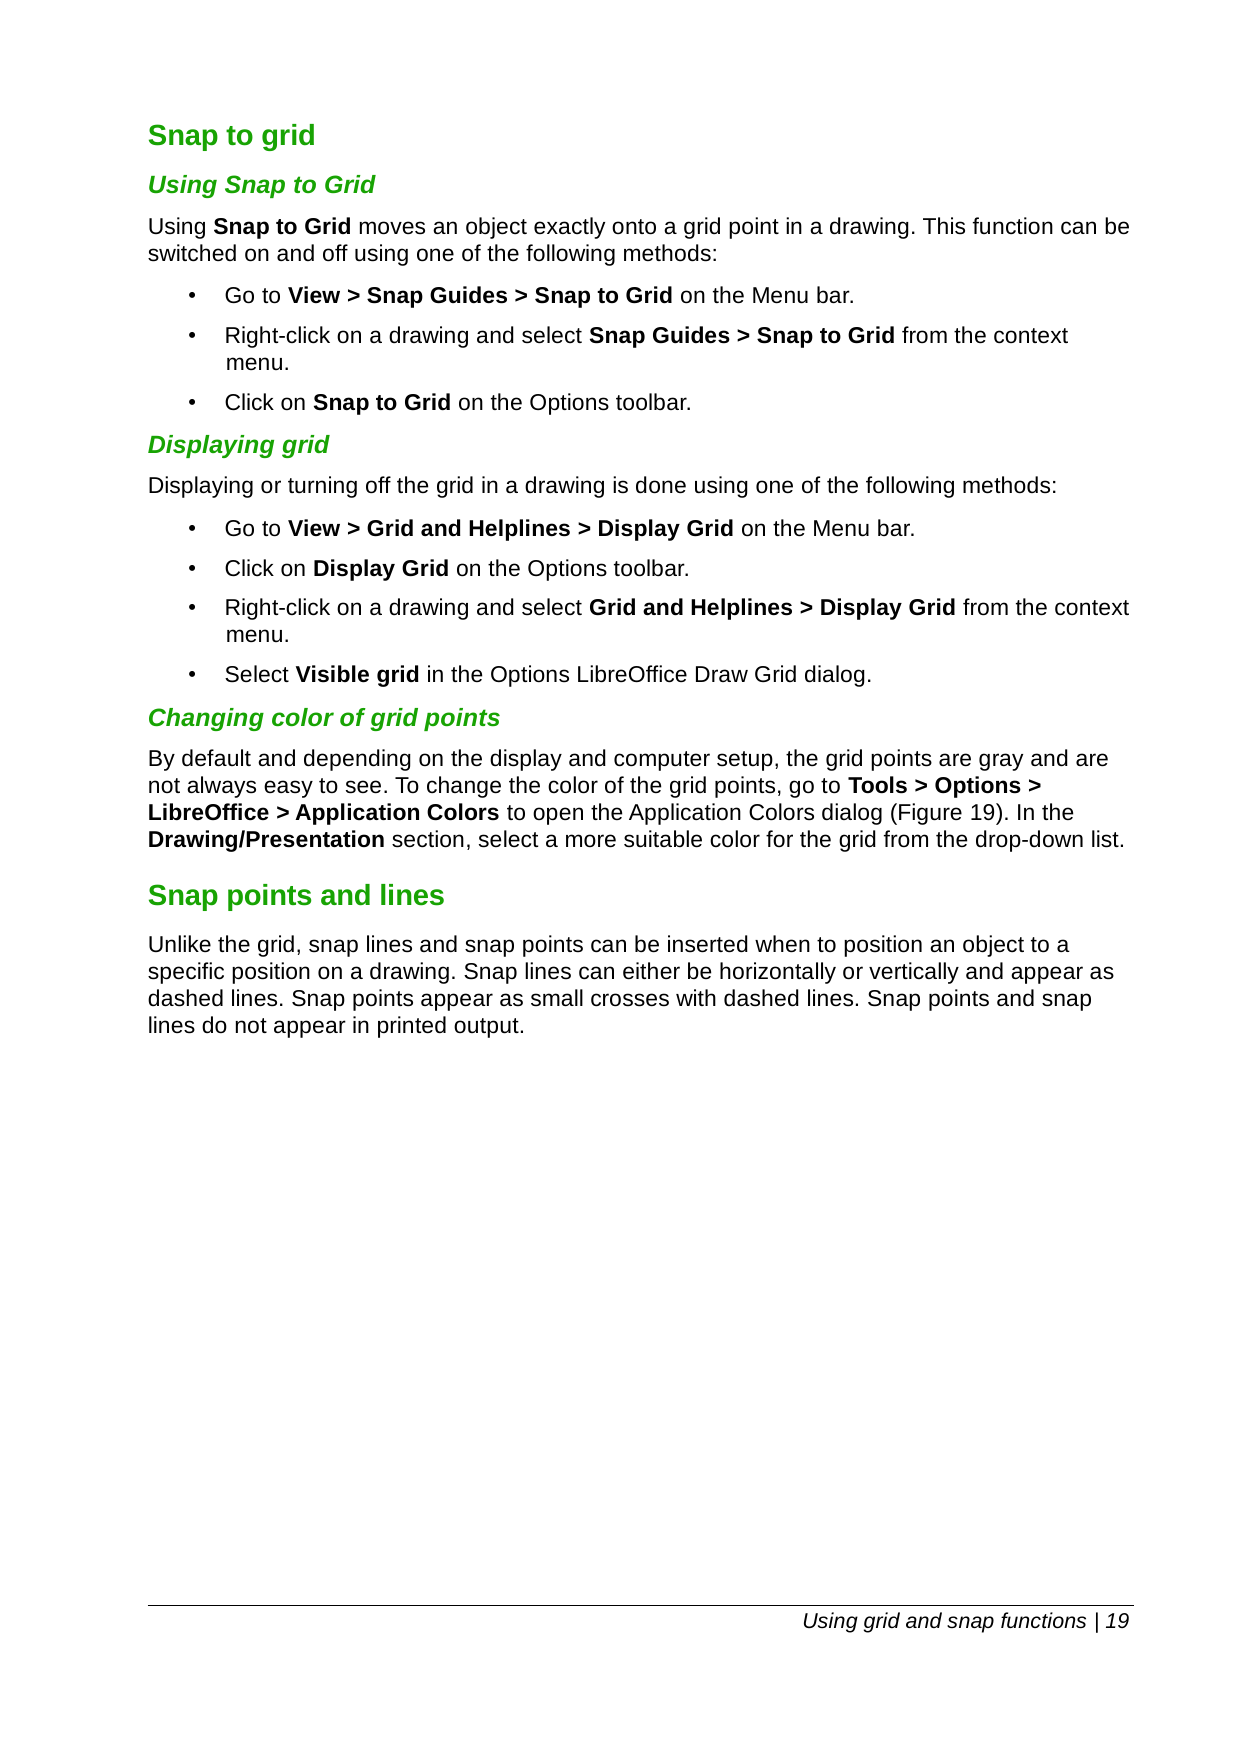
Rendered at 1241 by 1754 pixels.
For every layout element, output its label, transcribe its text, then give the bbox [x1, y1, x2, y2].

text Unlike the grid, snap lines and snap points can be inserted when to position an object to a specific position on a drawing. Snap lines can either be horizontally or vertically and appear as dashed lines. Snap points appear as small crosses with dashed lines. Snap points and snap lines do not appear in printed output. [148, 930, 1134, 1038]
subtitle Snap points and lines [148, 878, 1134, 911]
list Click on Display Grid on the Options toolbar. [185, 551, 1134, 581]
list Go to View > Grid and Helplines > Display Grid on the Menu bar. [185, 511, 1134, 541]
list Right-click on a drawing and select Snap Guides > Snap to Grid from the context menu. [185, 318, 1134, 375]
list Right-click on a drawing and select Grid and Helplines > Display Grid from the context menu. [185, 591, 1134, 648]
text Using Snap to Grid moves an object exactly onto a grid point in a drawing. This function can be switched on and off using one of the following methods: [148, 212, 1134, 266]
list Click on Snap to Grid on the Options toolbar. [185, 385, 1134, 418]
subtitle Snap to grid [148, 118, 1134, 152]
text Displaying or turning off the grid in a drawing is done using one of the following methods: [148, 472, 1134, 499]
text By default and depending on the display and computer setup, the grid points are gray and are not always easy to see. To change the color of the grid points, go to Tools > Options > LibreOffice > Application Colors to open the Application Colors dialog (Figure 19). In the Drawing/Presentation section, select a more suitable color for the grid from the drop-down list. [148, 744, 1134, 853]
list Select Visible grid in the Options LibreOffice Draw Grid dialog. [185, 657, 1134, 690]
subtitle Changing color of grid points [148, 703, 1134, 732]
subtitle Displaying grid [148, 430, 1134, 459]
subtitle Using Snap to Grid [148, 170, 1134, 199]
list Go to View > Snap Guides > Snap to Grid on the Menu bar. [185, 279, 1134, 309]
